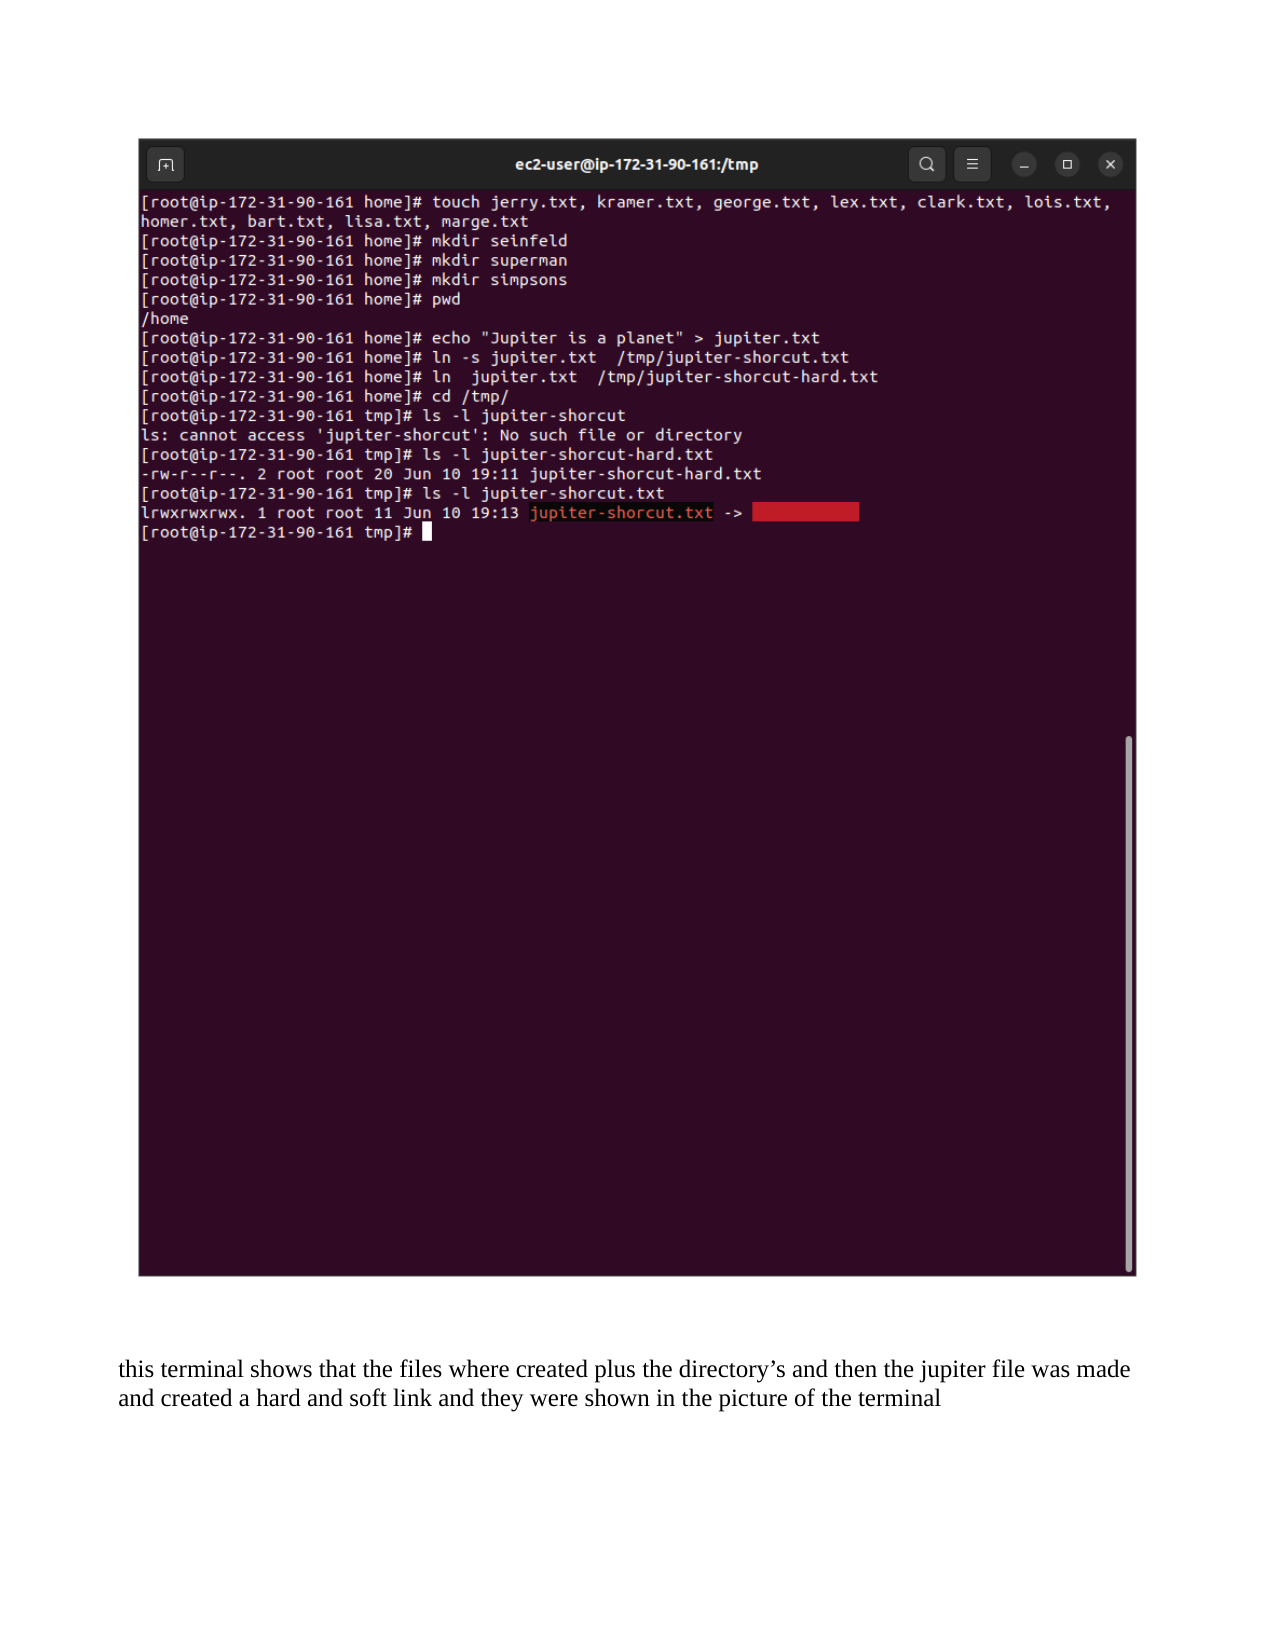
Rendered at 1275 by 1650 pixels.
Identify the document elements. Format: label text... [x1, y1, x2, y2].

picture [118, 118, 1157, 1297]
text this terminal shows that the files where created plus the directory’s and then the jupiter file was made and created a hard and soft link and they were shown in the picture of the terminal [118, 1354, 1157, 1412]
